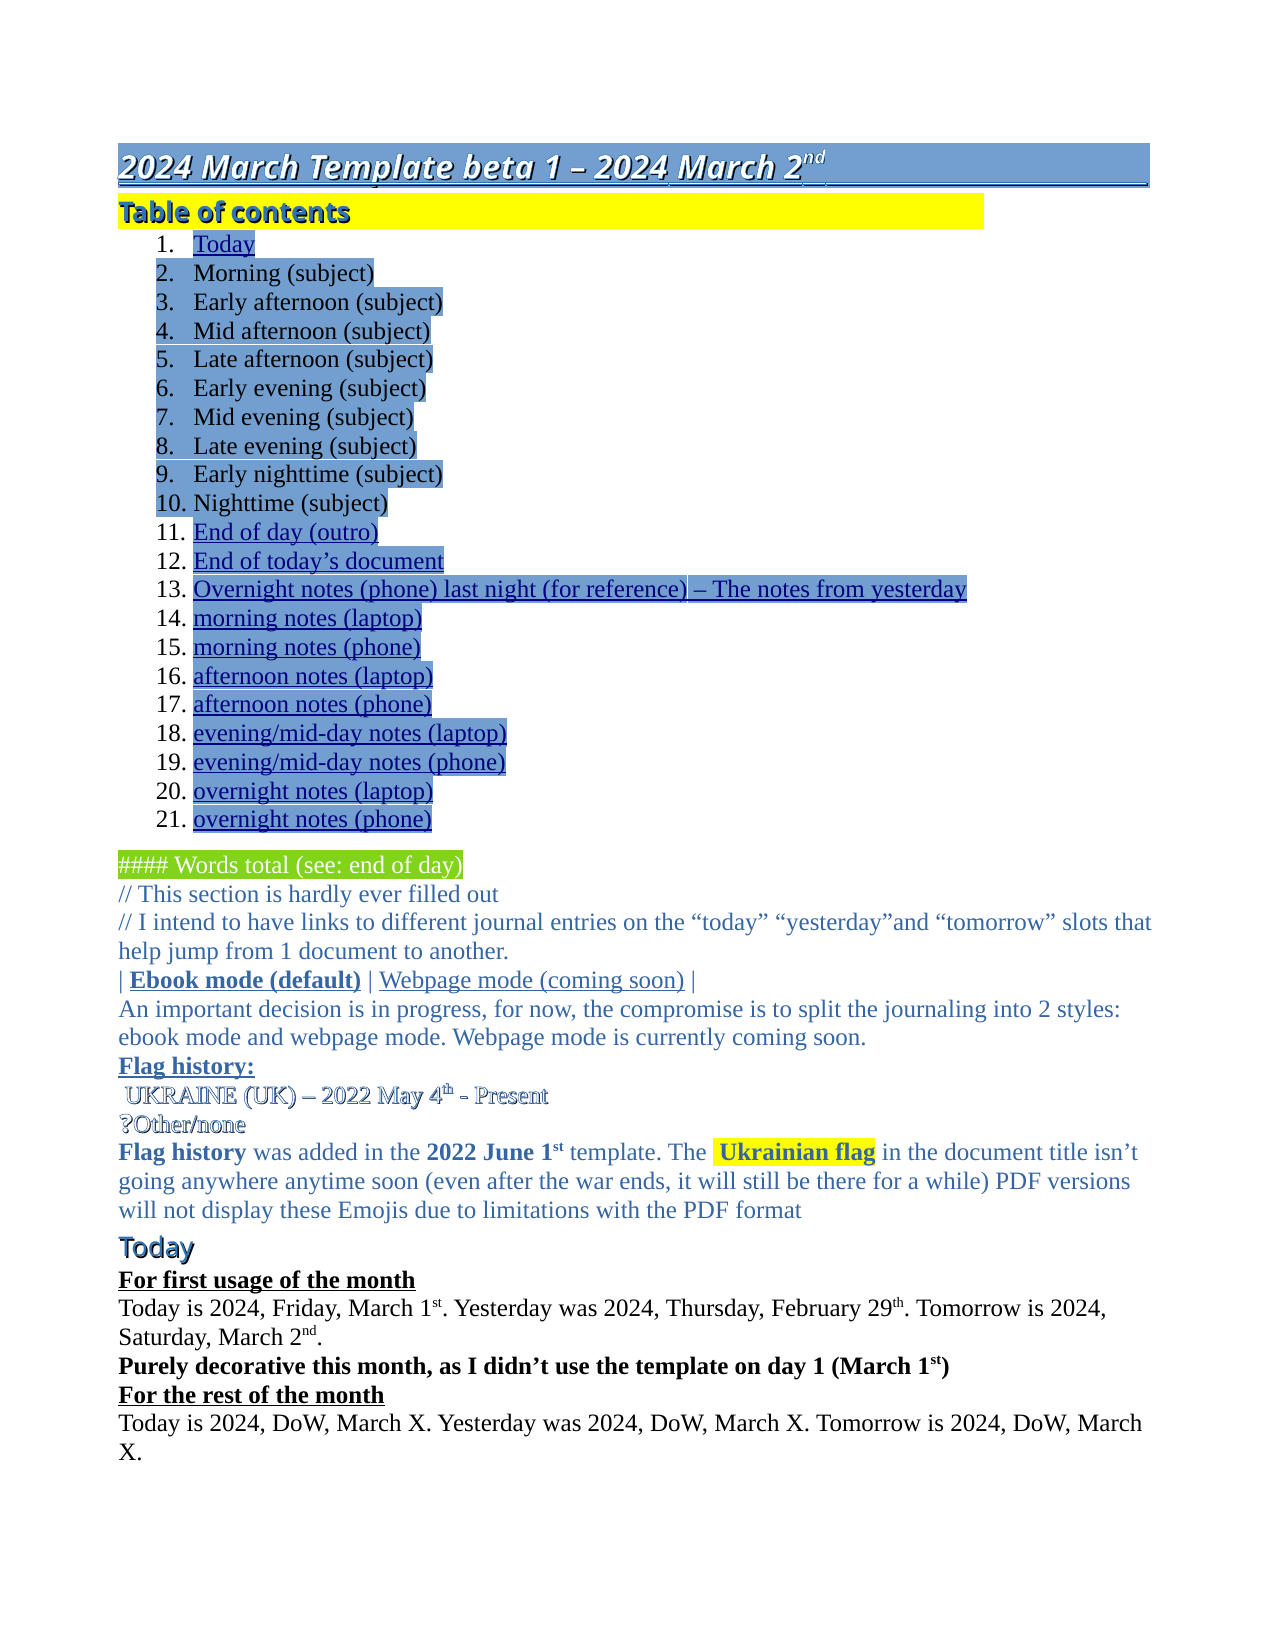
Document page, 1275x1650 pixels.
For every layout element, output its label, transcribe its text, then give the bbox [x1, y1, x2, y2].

list evening/mid-day notes (laptop) [156, 718, 1157, 747]
text | Ebook mode (default) | Webpage mode (coming soon) | [118, 965, 1157, 994]
list Nighttime (subject) [156, 488, 1157, 517]
text #### Words total (see: end of day) [118, 850, 1157, 879]
list overnight notes (phone) [156, 804, 1157, 833]
list Mid afternoon (subject) [156, 316, 1157, 344]
text // I intend to have links to different journal entries on the “today” “yesterday”and “tomorrow” slots that help jump from 1 document to another. [118, 907, 1157, 965]
list afternoon notes (phone) [156, 689, 1157, 718]
text 🇺🇦️ UKRAINE (UK) – 2022 May 4th - Present [118, 1080, 1157, 1109]
text For first usage of the month [118, 1265, 1157, 1293]
subtitle 2024 March Template beta 1 – 2024 March 2nd [118, 143, 1157, 188]
list evening/mid-day notes (phone) [156, 747, 1157, 776]
subtitle Today [118, 1228, 1157, 1265]
text Purely decorative this month, as I didn’t use the template on day 1 (March 1st) [118, 1351, 1157, 1380]
list overnight notes (laptop) [156, 776, 1157, 804]
text Flag history: [118, 1051, 1157, 1080]
list afternoon notes (laptop) [156, 661, 1157, 689]
text Flag history was added in the 2022 June 1st template. The 🇺🇦️ Ukrainian flag in the document title isn’t going anywhere anytime soon (even after the war ends, it will still be there for a while) PDF versions will not display these Emojis due to limitations with the PDF format [118, 1137, 1157, 1224]
text // This section is hardly ever filled out [118, 879, 1157, 907]
text ❓️Other/none [118, 1109, 1157, 1137]
list Morning (subject) [156, 258, 1157, 287]
list End of today’s document [156, 546, 1157, 574]
text For the rest of the month [118, 1380, 1157, 1408]
list Mid evening (subject) [156, 402, 1157, 431]
text Today is 2024, DoW, March X. Yesterday was 2024, DoW, March X. Tomorrow is 2024, DoW, March X. [118, 1408, 1157, 1466]
list morning notes (phone) [156, 632, 1157, 661]
list Today [156, 229, 1157, 258]
list End of day (outro) [156, 517, 1157, 546]
subtitle Table of contents [118, 193, 1157, 229]
list Early evening (subject) [156, 373, 1157, 402]
list morning notes (laptop) [156, 603, 1157, 632]
list Late afternoon (subject) [156, 344, 1157, 373]
list Early nighttime (subject) [156, 459, 1157, 488]
list Late evening (subject) [156, 431, 1157, 459]
text An important decision is in progress, for now, the compromise is to split the journaling into 2 styles: ebook mode and webpage mode. Webpage mode is currently coming soon. [118, 994, 1157, 1051]
list Overnight notes (phone) last night (for reference) – The notes from yesterday [156, 574, 1157, 603]
text Today is 2024, Friday, March 1st. Yesterday was 2024, Thursday, February 29th. Tomorrow is 2024, Saturday, March 2nd. [118, 1293, 1157, 1351]
list Early afternoon (subject) [156, 287, 1157, 316]
